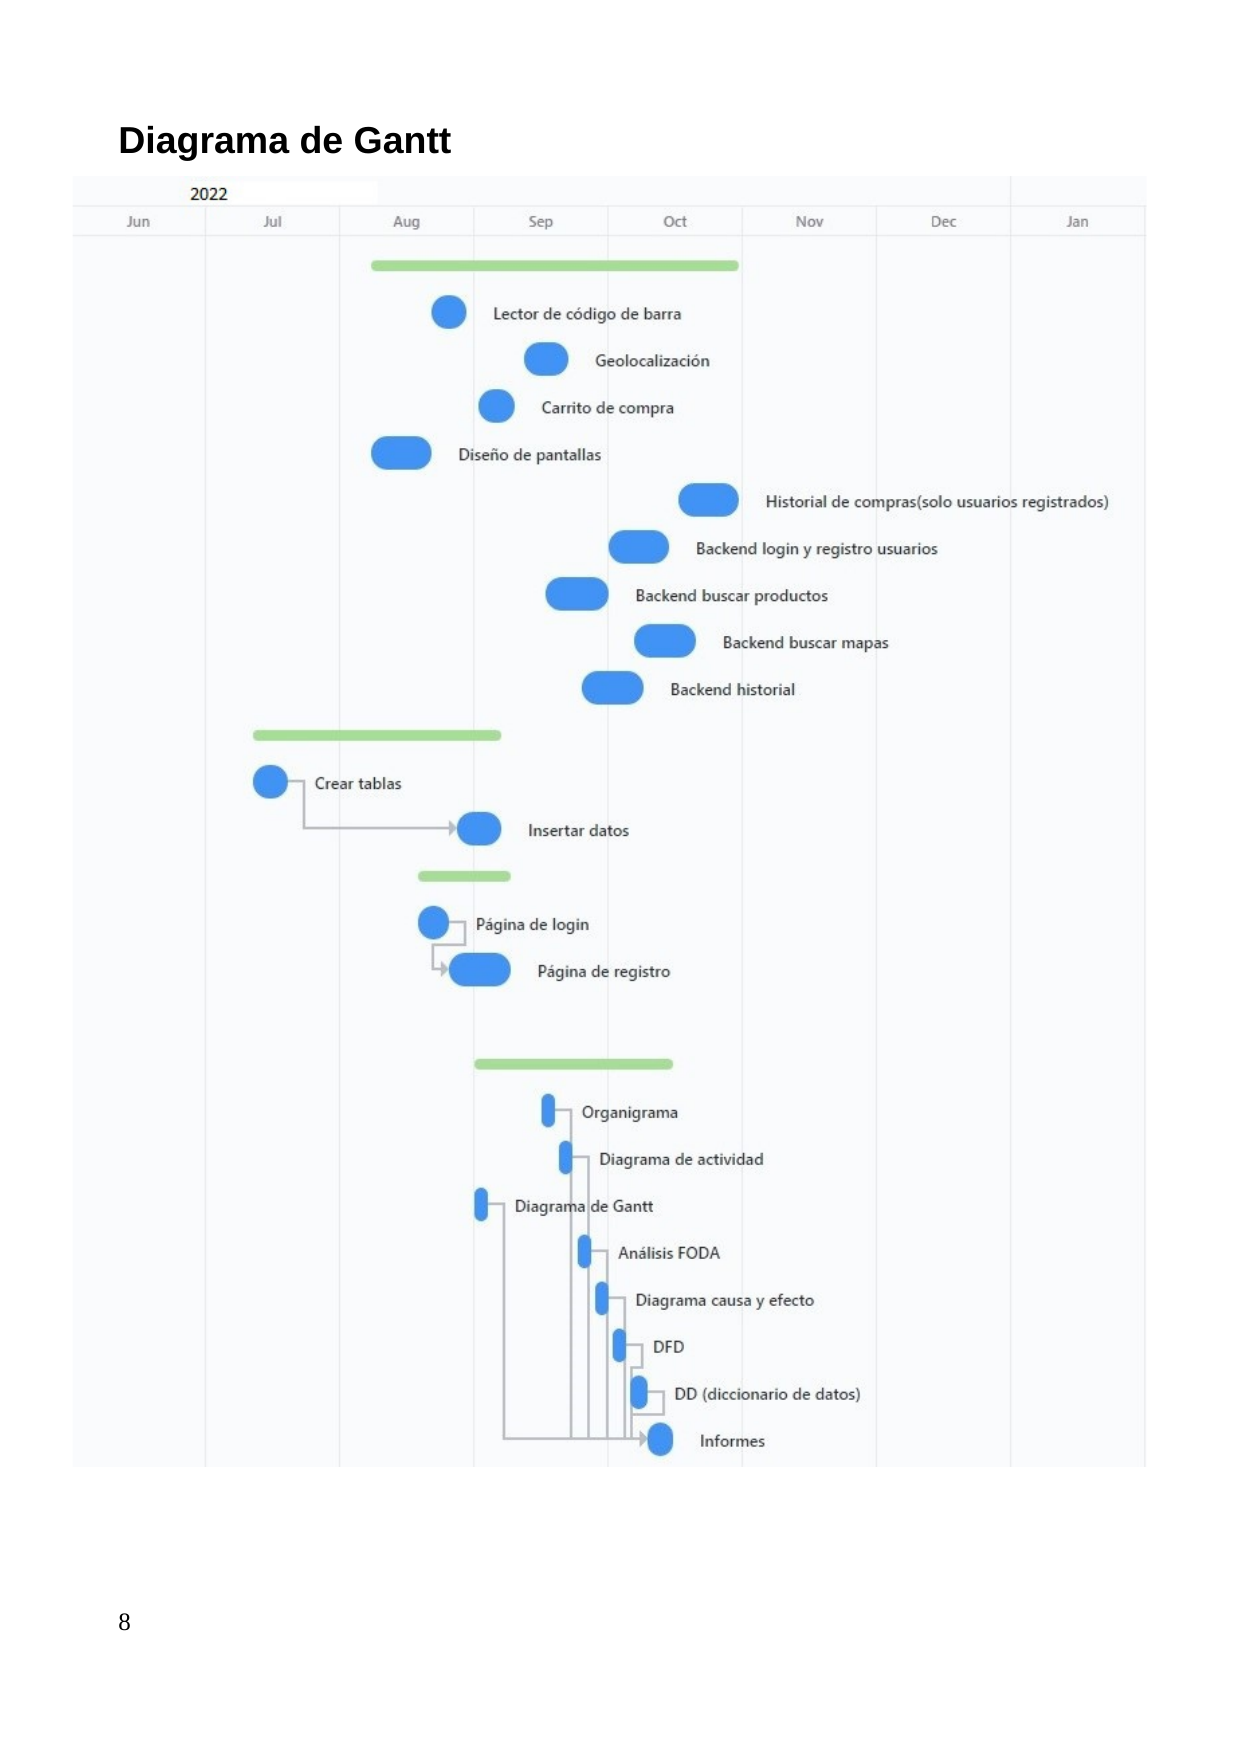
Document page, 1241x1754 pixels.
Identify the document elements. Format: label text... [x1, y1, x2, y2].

picture [72, 176, 1147, 1467]
subtitle Diagrama de Gantt [118, 118, 1122, 161]
